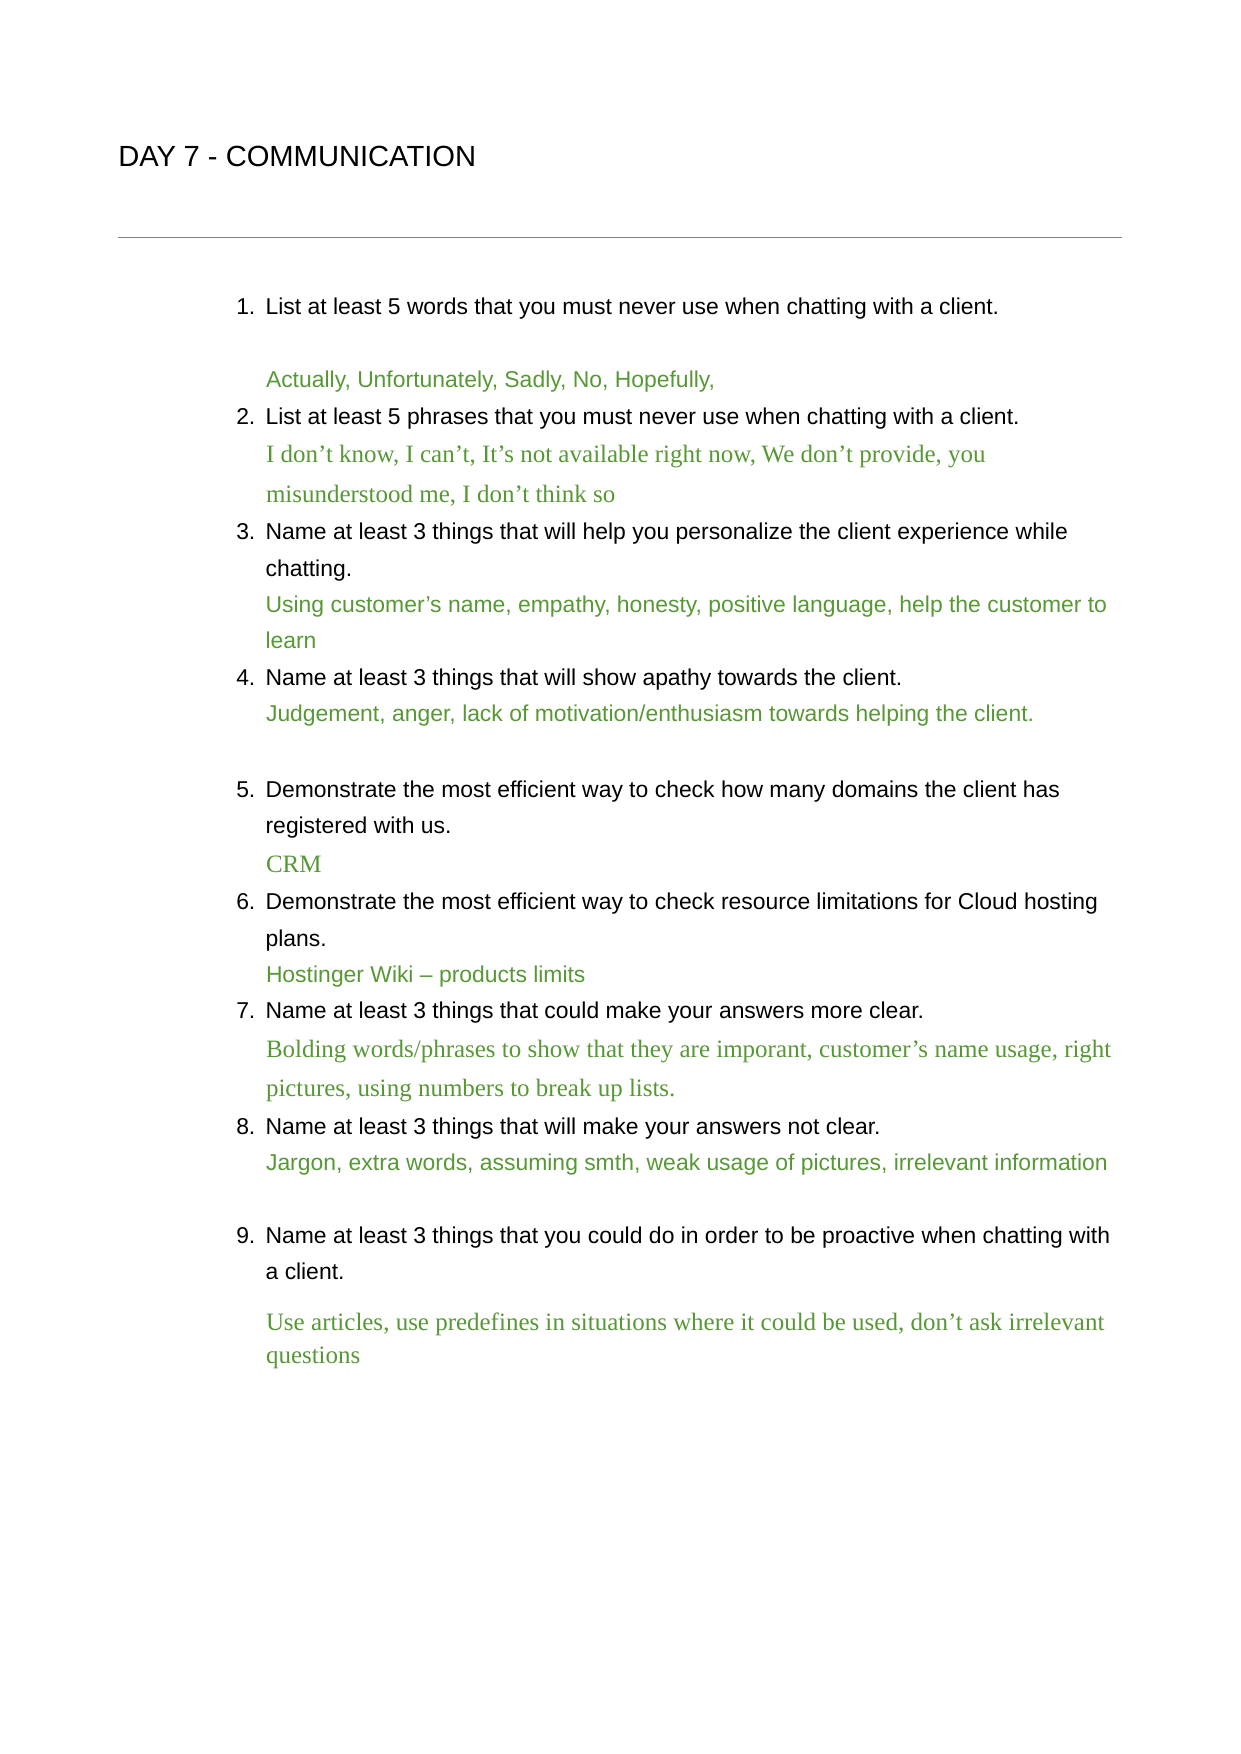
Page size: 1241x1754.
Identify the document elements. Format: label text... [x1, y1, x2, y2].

text Jargon, extra words, assuming smth, weak usage of pictures, irrelevant information [118, 1149, 1122, 1176]
text CRM [118, 849, 1122, 877]
text Judgement, anger, lack of motivation/enthusiasm towards helping the client. [118, 700, 1122, 726]
text Actually, Unfortunately, Sadly, No, Hopefully, [118, 366, 1122, 393]
subtitle List at least 5 words that you must never use when chatting with a client. [236, 293, 1122, 319]
text I don’t know, I can’t, It’s not available right now, We don’t provide, you misunderstood me, I don’t think so [118, 439, 1122, 507]
text Use articles, use predefines in situations where it could be used, don’t ask irrelevant questions [118, 1307, 1122, 1402]
subtitle Demonstrate the most efficient way to check resource limitations for Cloud hosting plans. [236, 888, 1122, 951]
text Bolding words/phrases to show that they are imporant, customer’s name usage, right pictures, using numbers to break up lists. [118, 1034, 1122, 1102]
text Hostinger Wiki – products limits [118, 961, 1122, 987]
subtitle DAY 7 - COMMUNICATION [118, 139, 1122, 172]
subtitle Name at least 3 things that could make your answers more clear. [236, 997, 1122, 1024]
subtitle Name at least 3 things that will make your answers not clear. [236, 1113, 1122, 1139]
subtitle Name at least 3 things that you could do in order to be proactive when chatting with a client. [236, 1222, 1122, 1285]
subtitle Demonstrate the most efficient way to check how many domains the client has registered with us. [236, 776, 1122, 839]
subtitle Name at least 3 things that will show apathy towards the client. [236, 664, 1122, 690]
subtitle Name at least 3 things that will help you personalize the client experience while chatting. Using customer’s name, empathy, honesty, positive language, help the customer to learn [236, 518, 1122, 654]
subtitle List at least 5 phrases that you must never use when chatting with a client. [236, 403, 1122, 429]
